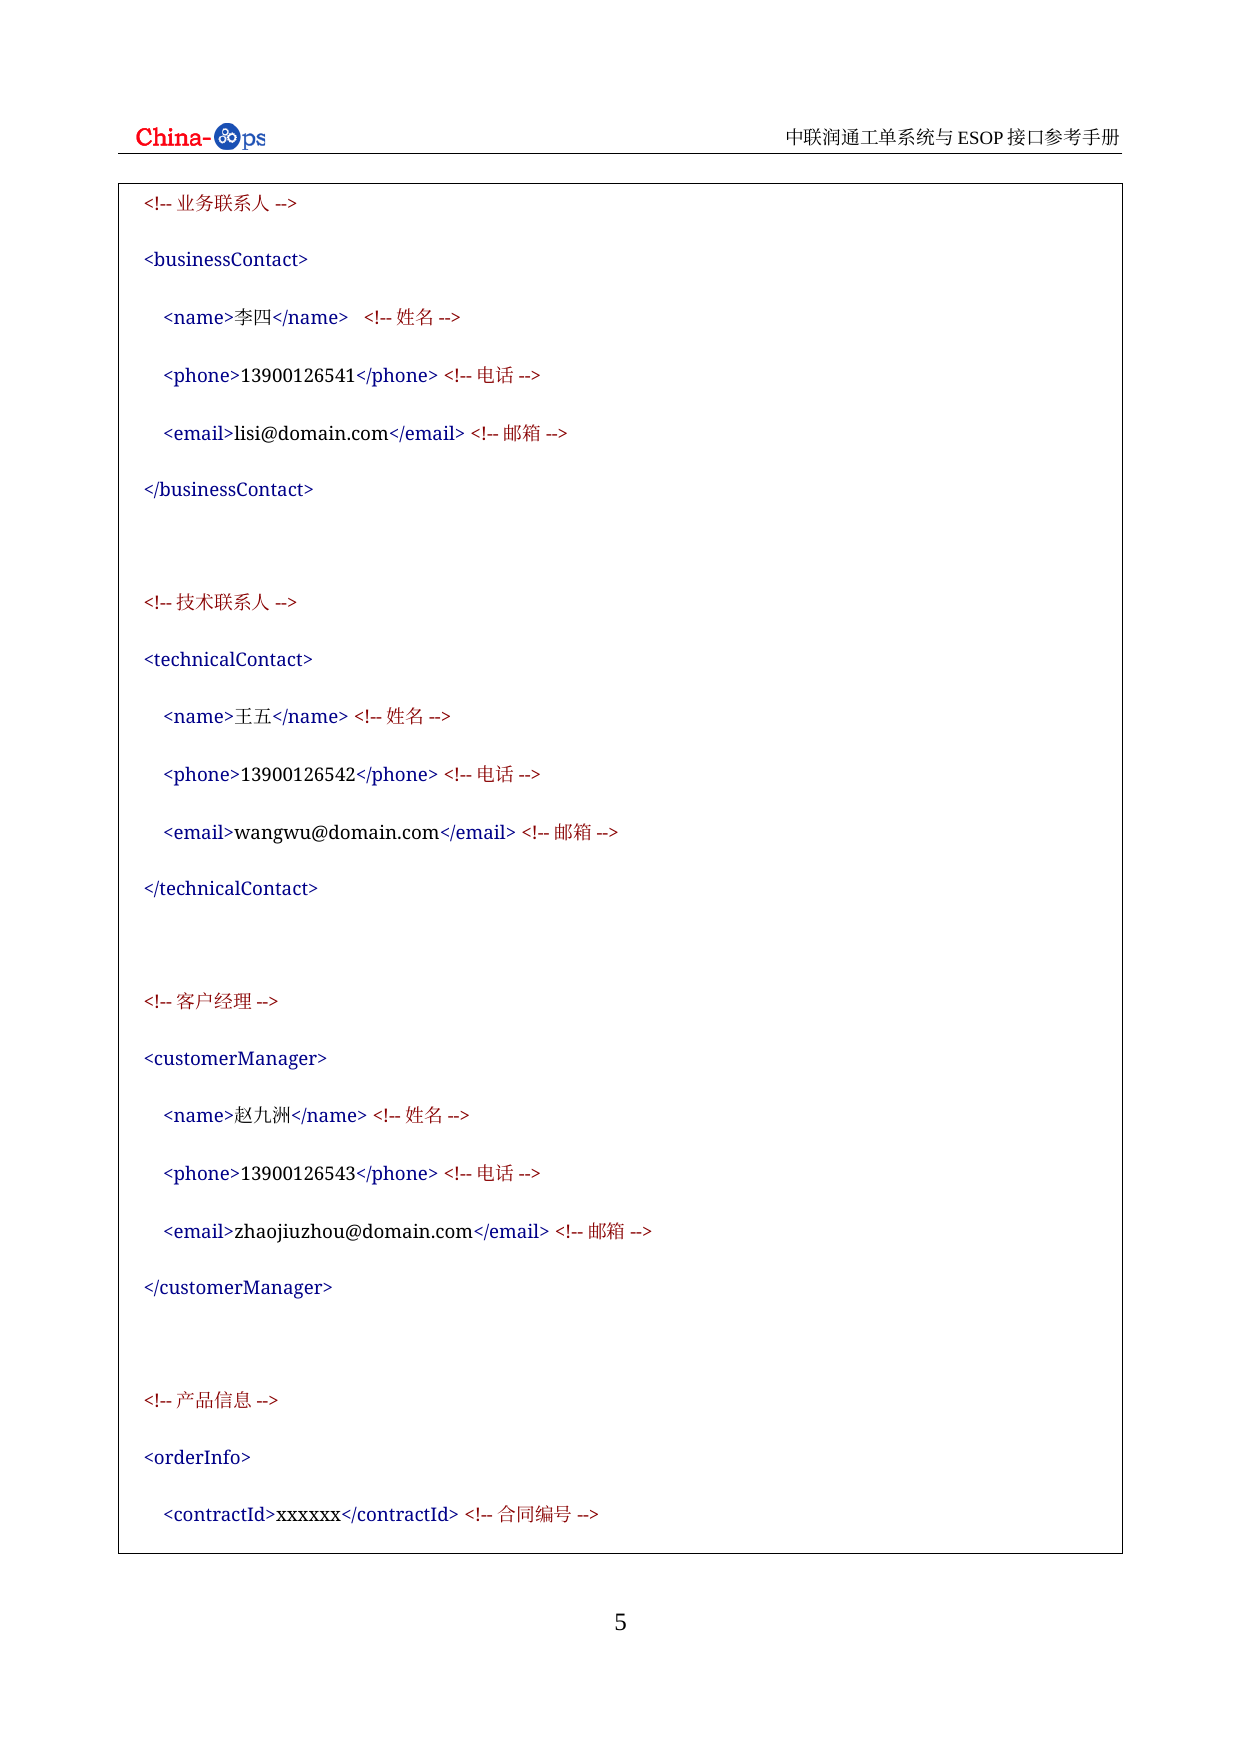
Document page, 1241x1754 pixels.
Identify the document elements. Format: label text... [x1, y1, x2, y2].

table_header <!-- 业务联系人 --> <businessContact> <name>李四</name> <!-- 姓名 --> <phone>13900126541</phone> <!-- 电话 --> <email>lisi@domain.com</email> <!-- 邮箱 --> </businessContact> <!-- 技术联系人 --> <technicalContact> <name>王五</name> <!-- 姓名 --> <phone>13900126542</phone> <!-- 电话 --> <email>wangwu@domain.com</email> <!-- 邮箱 --> </technicalContact> <!-- 客户经理 --> <customerManager> <name>赵九洲</name> <!-- 姓名 --> <phone>13900126543</phone> <!-- 电话 --> <email>zhaojiuzhou@domain.com</email> <!-- 邮箱 --> </customerManager> <!-- 产品信息 --> <orderInfo> <contractId>xxxxxx</contractId> <!-- 合同编号 --> [119, 184, 1122, 1552]
picture [136, 123, 265, 150]
